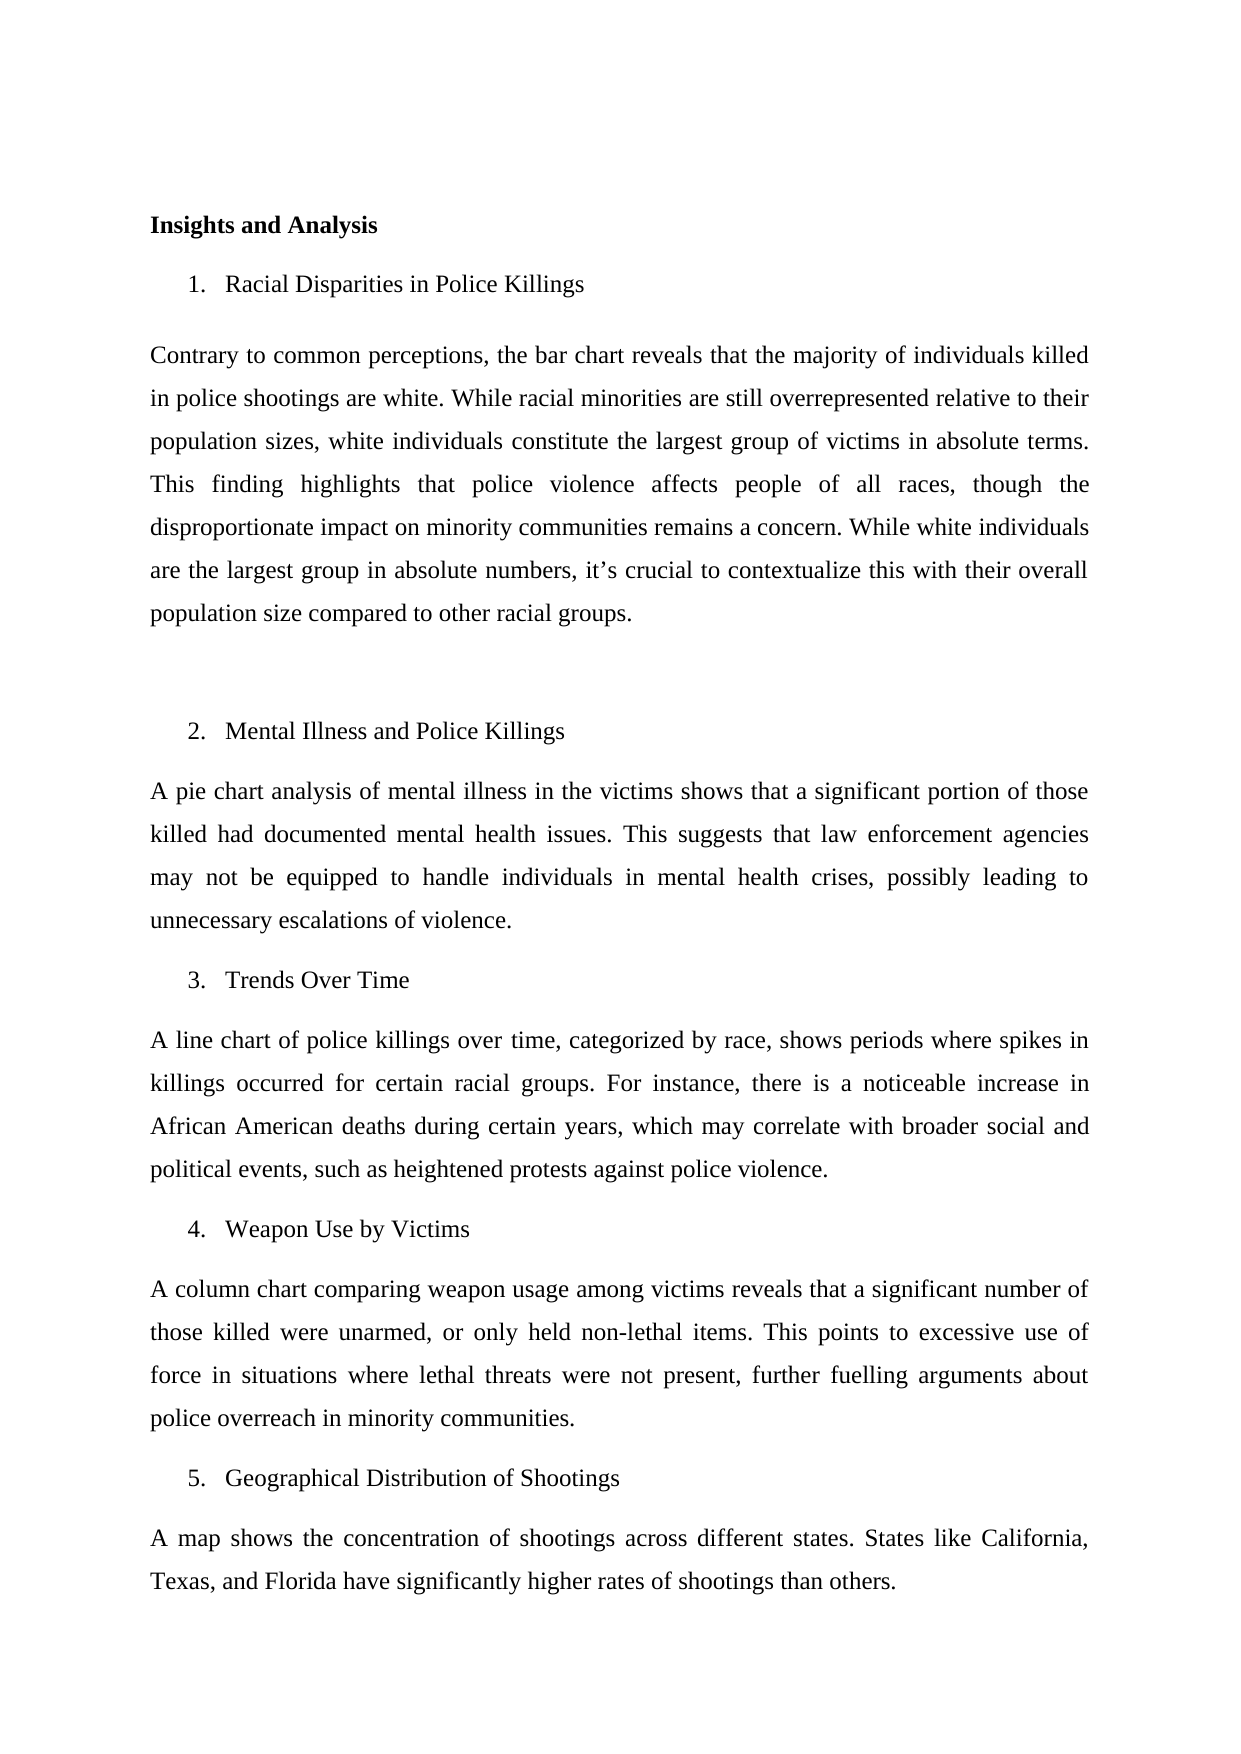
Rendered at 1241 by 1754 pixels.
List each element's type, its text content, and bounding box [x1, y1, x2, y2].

text Insights and Analysis [150, 210, 1090, 238]
text A map shows the concentration of shootings across different states. States like California, Texas, and Florida have significantly higher rates of shootings than others. [150, 1523, 1090, 1594]
text A line chart of police killings over time, categorized by race, shows periods where spikes in killings occurred for certain racial groups. For instance, there is a noticeable increase in African American deaths during certain years, which may correlate with broader social and political events, such as heightened protests against police violence. [150, 1025, 1090, 1183]
list Mental Illness and Police Killings [187, 716, 1090, 745]
list Racial Disparities in Police Killings [187, 269, 1090, 298]
text A pie chart analysis of mental illness in the victims shows that a significant portion of those killed had documented mental health issues. This suggests that law enforcement agencies may not be equipped to handle individuals in mental health crises, possibly leading to unnecessary escalations of violence. [150, 776, 1090, 934]
list Geographical Distribution of Shootings [187, 1463, 1090, 1492]
text A column chart comparing weapon usage among victims reveals that a significant number of those killed were unarmed, or only held non-lethal items. This points to excessive use of force in situations where lethal threats were not present, further fuelling arguments about police overreach in minority communities. [150, 1274, 1090, 1432]
list Weapon Use by Victims [187, 1214, 1090, 1243]
text Contrary to common perceptions, the bar chart reveals that the majority of individuals killed in police shootings are white. While racial minorities are still overrepresented relative to their population sizes, white individuals constitute the largest group of victims in absolute terms. This finding highlights that police violence affects people of all races, though the disproportionate impact on minority communities remains a concern. While white individuals are the largest group in absolute numbers, it’s crucial to contextualize this with their overall population size compared to other racial groups. [150, 340, 1090, 627]
list Trends Over Time [187, 965, 1090, 994]
